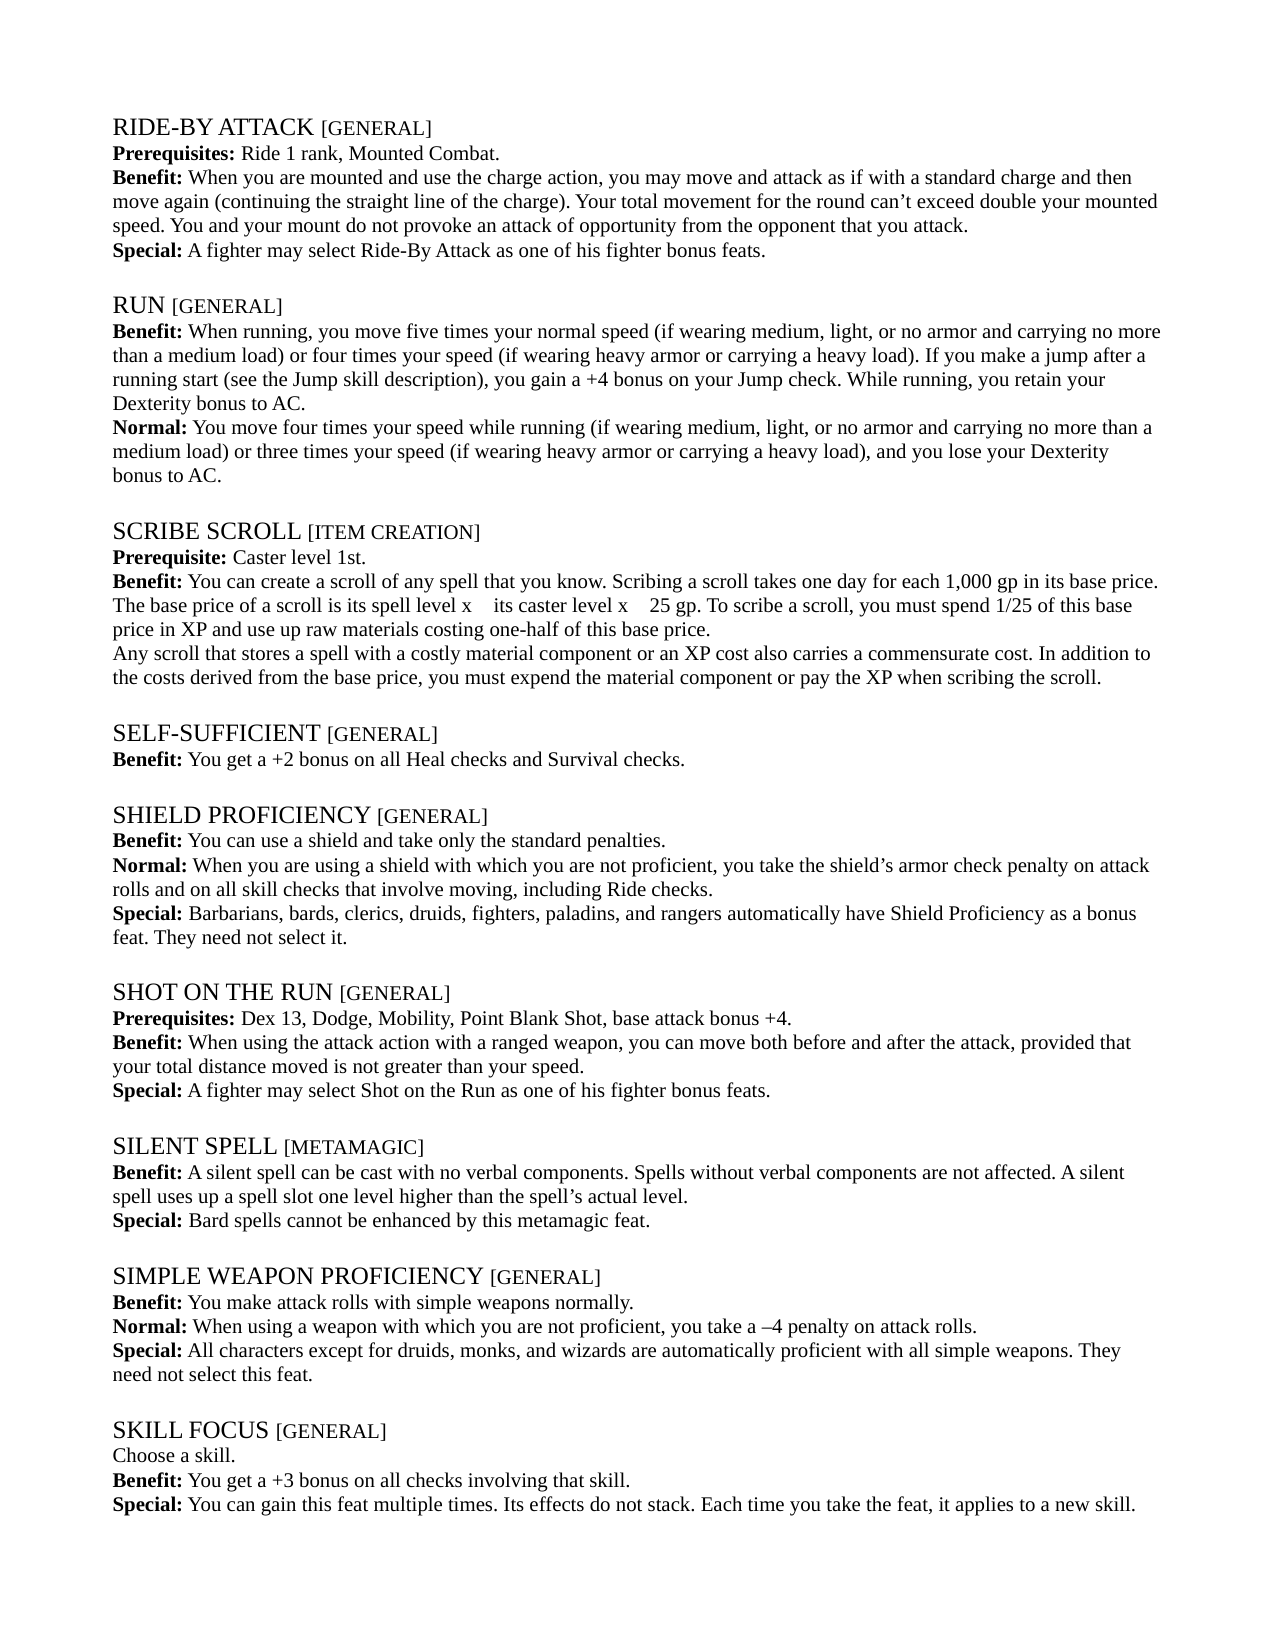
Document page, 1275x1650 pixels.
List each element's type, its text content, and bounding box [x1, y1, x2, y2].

text Normal: You move four times your speed while running (if wearing medium, light, or no armor and carrying no more than a medium load) or three times your speed (if wearing heavy armor or carrying a heavy load), and you lose your Dexterity bonus to AC. [112, 415, 1162, 487]
text SELF-SUFFICIENT [GENERAL] [112, 718, 1162, 747]
text SCRIBE SCROLL [ITEM CREATION] [112, 516, 1162, 545]
text Benefit: You can use a shield and take only the standard penalties. [112, 828, 1162, 852]
text Special: Bard spells cannot be enhanced by this metamagic feat. [112, 1208, 1162, 1232]
text Prerequisites: Dex 13, Dodge, Mobility, Point Blank Shot, base attack bonus +4. [112, 1006, 1162, 1030]
text Benefit: You can create a scroll of any spell that you know. Scribing a scroll takes one day for each 1,000 gp in its base price. The base price of a scroll is its spell level x its caster level x 25 gp. To scribe a scroll, you must spend 1/25 of this base price in XP and use up raw materials costing one-half of this base price. [112, 569, 1162, 641]
text Benefit: You get a +3 bonus on all checks involving that skill. [112, 1467, 1162, 1492]
text SHOT ON THE RUN [GENERAL] [112, 977, 1162, 1006]
text Prerequisites: Ride 1 rank, Mounted Combat. [112, 141, 1162, 165]
text Special: All characters except for druids, monks, and wizards are automatically proficient with all simple weapons. They need not select this feat. [112, 1338, 1162, 1386]
text SILENT SPELL [METAMAGIC] [112, 1131, 1162, 1160]
text Benefit: You make attack rolls with simple weapons normally. [112, 1290, 1162, 1314]
text Special: A fighter may select Shot on the Run as one of his fighter bonus feats. [112, 1078, 1162, 1102]
text RUN [GENERAL] [112, 290, 1162, 319]
text Benefit: A silent spell can be cast with no verbal components. Spells without verbal components are not affected. A silent spell uses up a spell slot one level higher than the spell’s actual level. [112, 1160, 1162, 1208]
text SHIELD PROFICIENCY [GENERAL] [112, 800, 1162, 828]
text Special: A fighter may select Ride-By Attack as one of his fighter bonus feats. [112, 237, 1162, 262]
text Choose a skill. [112, 1443, 1162, 1467]
text SKILL FOCUS [GENERAL] [112, 1415, 1162, 1443]
text RIDE-BY ATTACK [GENERAL] [112, 112, 1162, 141]
text Special: Barbarians, bards, clerics, druids, fighters, paladins, and rangers automatically have Shield Proficiency as a bonus feat. They need not select it. [112, 901, 1162, 949]
text Normal: When using a weapon with which you are not proficient, you take a –4 penalty on attack rolls. [112, 1314, 1162, 1338]
text Benefit: When using the attack action with a ranged weapon, you can move both before and after the attack, provided that your total distance moved is not greater than your speed. [112, 1030, 1162, 1078]
text Special: You can gain this feat multiple times. Its effects do not stack. Each time you take the feat, it applies to a new skill. [112, 1492, 1162, 1516]
text Any scroll that stores a spell with a costly material component or an XP cost also carries a commensurate cost. In addition to the costs derived from the base price, you must expend the material component or pay the XP when scribing the scroll. [112, 641, 1162, 689]
text Benefit: When you are mounted and use the charge action, you may move and attack as if with a standard charge and then move again (continuing the straight line of the charge). Your total movement for the round can’t exceed double your mounted speed. You and your mount do not provoke an attack of opportunity from the opponent that you attack. [112, 165, 1162, 237]
text Prerequisite: Caster level 1st. [112, 545, 1162, 569]
text Benefit: When running, you move five times your normal speed (if wearing medium, light, or no armor and carrying no more than a medium load) or four times your speed (if wearing heavy armor or carrying a heavy load). If you make a jump after a running start (see the Jump skill description), you gain a +4 bonus on your Jump check. While running, you retain your Dexterity bonus to AC. [112, 319, 1162, 415]
text Normal: When you are using a shield with which you are not proficient, you take the shield’s armor check penalty on attack rolls and on all skill checks that involve moving, including Ride checks. [112, 852, 1162, 901]
text SIMPLE WEAPON PROFICIENCY [GENERAL] [112, 1261, 1162, 1290]
text Benefit: You get a +2 bonus on all Heal checks and Survival checks. [112, 747, 1162, 771]
